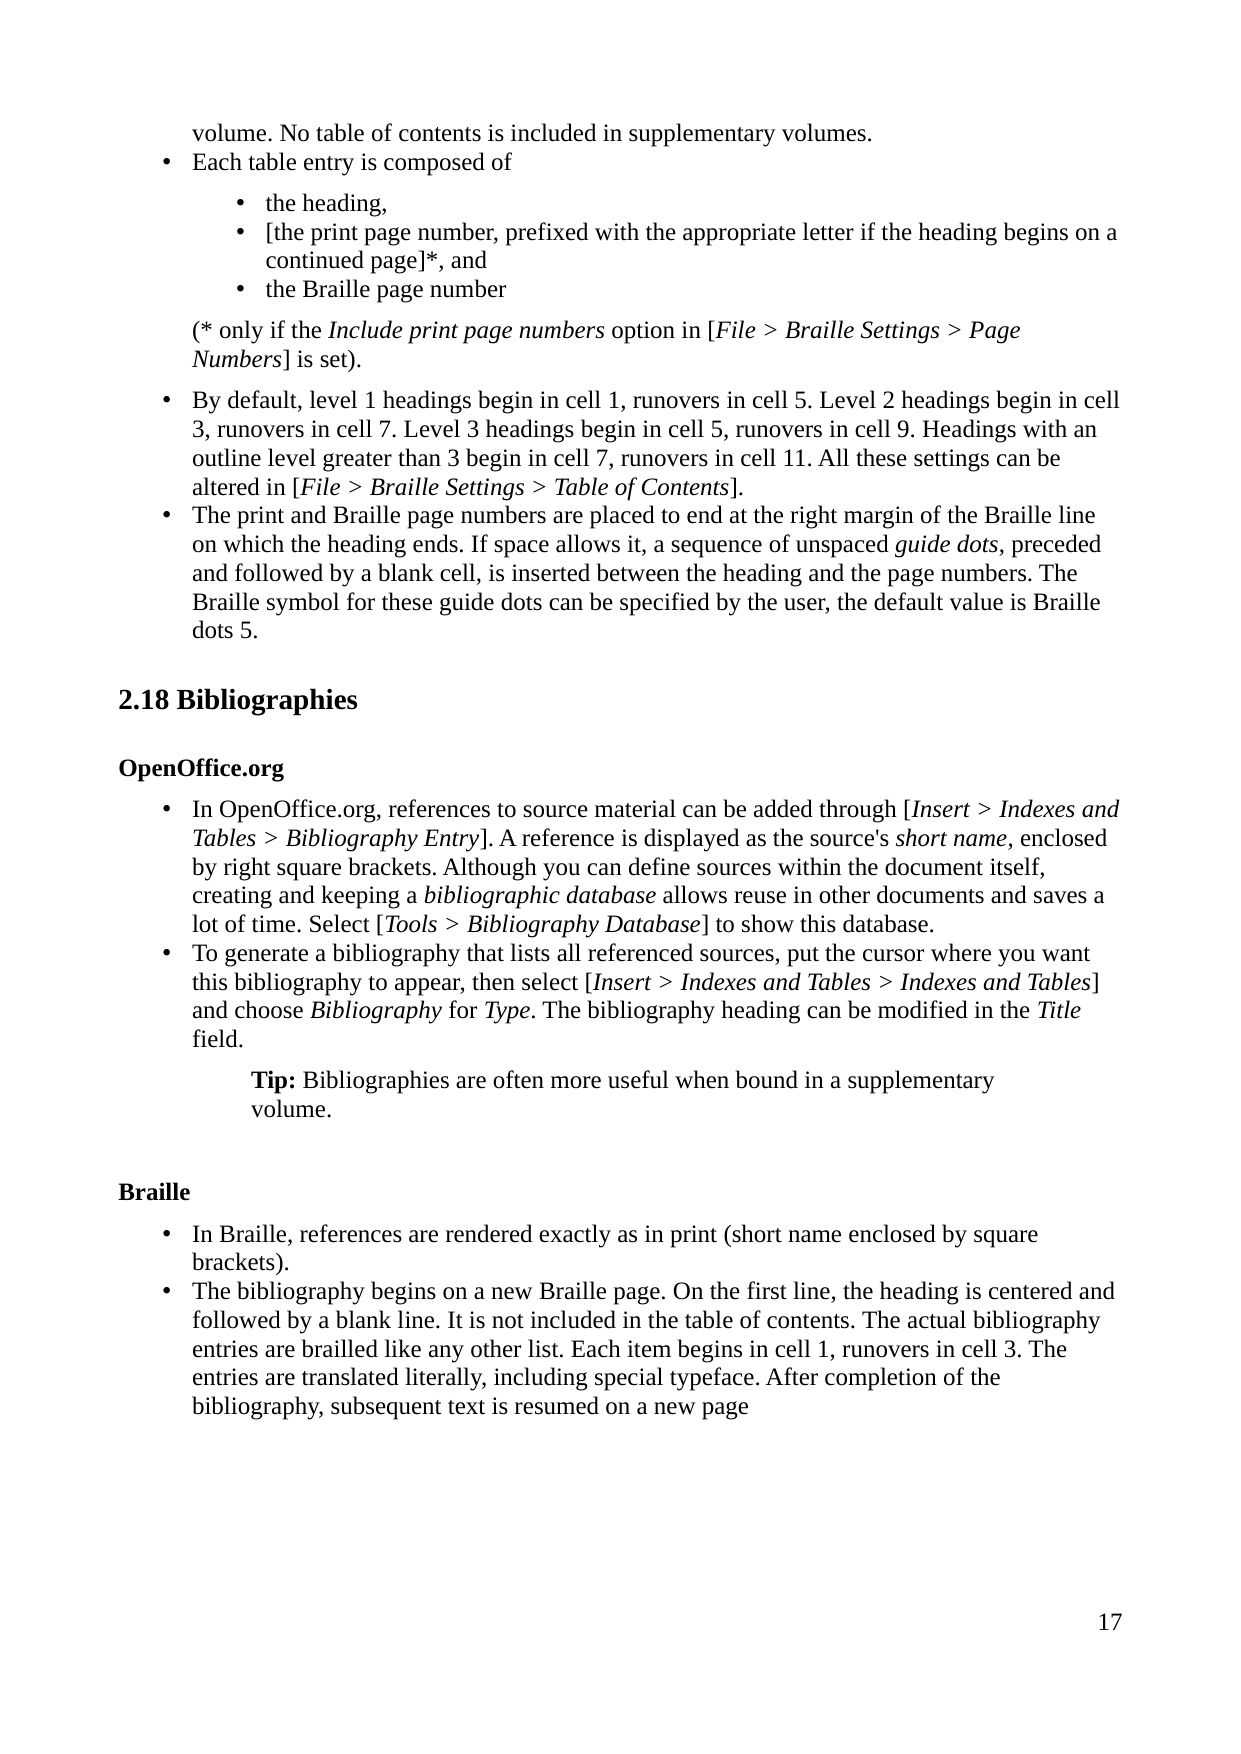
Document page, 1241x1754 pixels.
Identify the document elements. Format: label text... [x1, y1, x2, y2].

subtitle 2.18 Bibliographies [118, 682, 1122, 715]
list the Braille page number [236, 274, 1122, 303]
list [the print page number, prefixed with the appropriate letter if the heading begins on a continued page]*, and [236, 217, 1122, 274]
subtitle Braille [118, 1177, 1122, 1206]
list The print and Braille page numbers are placed to end at the right margin of the Braille line on which the heading ends. If space allows it, a sequence of unspaced guide dots, preceded and followed by a blank cell, is inserted between the heading and the page numbers. The Braille symbol for these guide dots can be specified by the user, the default value is Braille dots 5. [162, 501, 1122, 644]
list In Braille, references are rendered exactly as in print (short name enclosed by square brackets). [162, 1219, 1122, 1276]
list The bibliography begins on a new Braille page. On the first line, the heading is centered and followed by a blank line. It is not included in the table of contents. The actual bibliography entries are brailled like any other list. Each item begins in cell 1, runovers in cell 3. The entries are translated literally, including special typeface. After completion of the bibliography, subsequent text is resumed on a new page [162, 1276, 1122, 1420]
list Each table entry is composed of [162, 147, 1122, 176]
list (* only if the Include print page numbers option in [File > Braille Settings > Page Numbers] is set). [162, 316, 1122, 373]
list volume. No table of contents is included in supplementary volumes. [162, 118, 1122, 147]
list In OpenOffice.org, references to source material can be added through [Insert > Indexes and Tables > Bibliography Entry]. A reference is displayed as the source's short name, enclosed by right square brackets. Although you can define sources within the document itself, creating and keeping a bibliographic database allows reuse in other documents and saves a lot of time. Select [Tools > Bibliography Database] to show this database. [162, 794, 1122, 938]
list Tip: Bibliographies are often more useful when bound in a supplementary volume. [221, 1065, 1063, 1123]
list By default, level 1 headings begin in cell 1, runovers in cell 5. Level 2 headings begin in cell 3, runovers in cell 7. Level 3 headings begin in cell 5, runovers in cell 9. Headings with an outline level greater than 3 begin in cell 7, runovers in cell 11. All these settings can be altered in [File > Braille Settings > Table of Contents]. [162, 386, 1122, 501]
list To generate a bibliography that lists all referenced sources, put the cursor where you want this bibliography to appear, then select [Insert > Indexes and Tables > Indexes and Tables] and choose Bibliography for Type. The bibliography heading can be modified in the Title field. [162, 938, 1122, 1053]
list the heading, [236, 188, 1122, 217]
subtitle OpenOffice.org [118, 753, 1122, 782]
